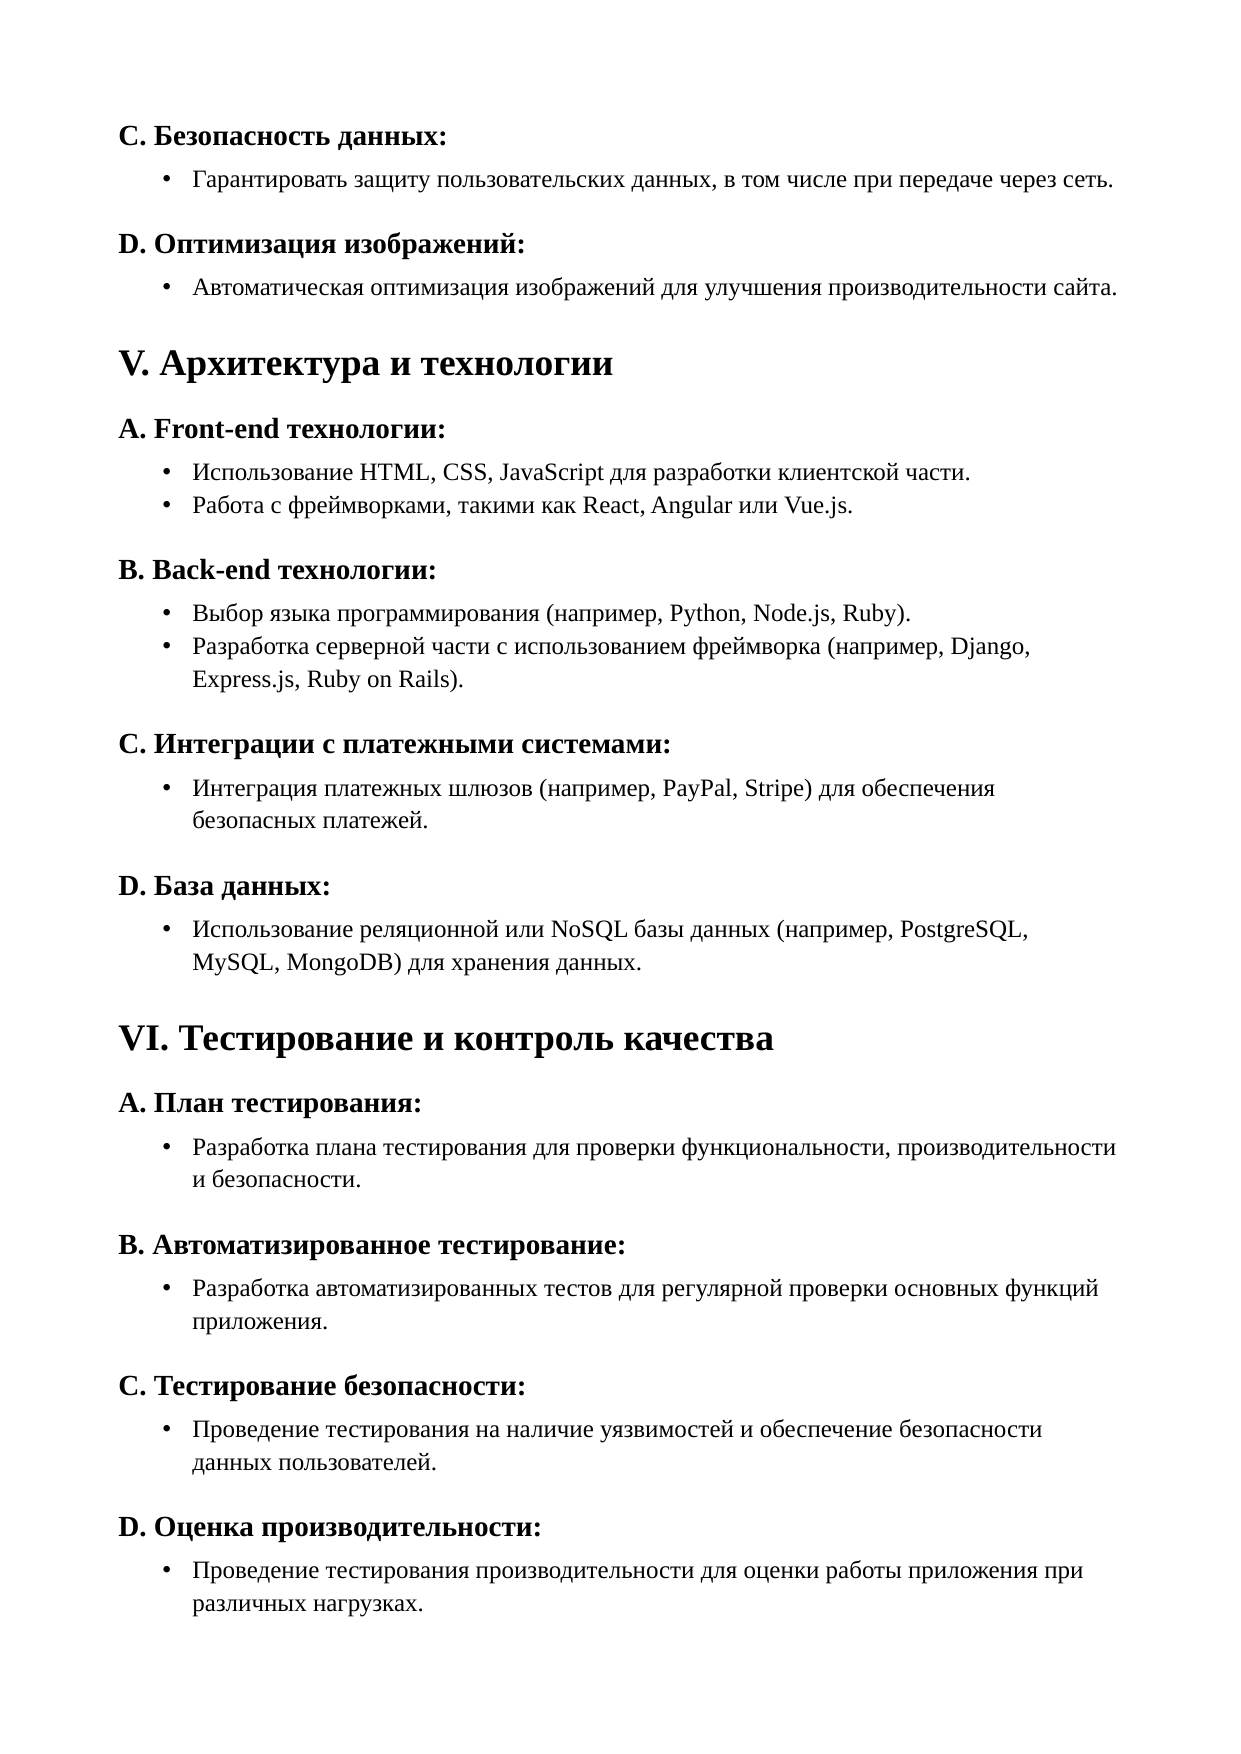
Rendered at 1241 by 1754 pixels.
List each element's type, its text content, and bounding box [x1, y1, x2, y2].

list Проведение тестирования производительности для оценки работы приложения при различных нагрузках. [162, 1555, 1122, 1617]
subtitle D. Оптимизация изображений: [118, 226, 1122, 260]
list Разработка плана тестирования для проверки функциональности, производительности и безопасности. [162, 1132, 1122, 1193]
subtitle C. Интеграции с платежными системами: [118, 727, 1122, 760]
subtitle C. Тестирование безопасности: [118, 1368, 1122, 1402]
list Выбор языка программирования (например, Python, Node.js, Ruby). [162, 598, 1122, 627]
list Разработка автоматизированных тестов для регулярной проверки основных функций приложения. [162, 1273, 1122, 1334]
subtitle V. Архитектура и технологии [118, 341, 1122, 384]
list Использование HTML, CSS, JavaScript для разработки клиентской части. [162, 457, 1122, 486]
list Разработка серверной части с использованием фреймворка (например, Django, Express.js, Ruby on Rails). [162, 631, 1122, 693]
subtitle D. Оценка производительности: [118, 1509, 1122, 1543]
subtitle D. База данных: [118, 868, 1122, 901]
subtitle B. Автоматизированное тестирование: [118, 1227, 1122, 1260]
list Гарантировать защиту пользовательских данных, в том числе при передаче через сеть. [162, 164, 1122, 193]
subtitle A. Front-end технологии: [118, 411, 1122, 444]
list Интеграция платежных шлюзов (например, PayPal, Stripe) для обеспечения безопасных платежей. [162, 773, 1122, 834]
subtitle C. Безопасность данных: [118, 118, 1122, 152]
list Автоматическая оптимизация изображений для улучшения производительности сайта. [162, 272, 1122, 301]
list Работа с фреймворками, такими как React, Angular или Vue.js. [162, 490, 1122, 519]
subtitle B. Back-end технологии: [118, 552, 1122, 586]
subtitle A. План тестирования: [118, 1086, 1122, 1119]
list Проведение тестирования на наличие уязвимостей и обеспечение безопасности данных пользователей. [162, 1414, 1122, 1476]
subtitle VI. Тестирование и контроль качества [118, 1015, 1122, 1058]
list Использование реляционной или NoSQL базы данных (например, PostgreSQL, MySQL, MongoDB) для хранения данных. [162, 914, 1122, 976]
